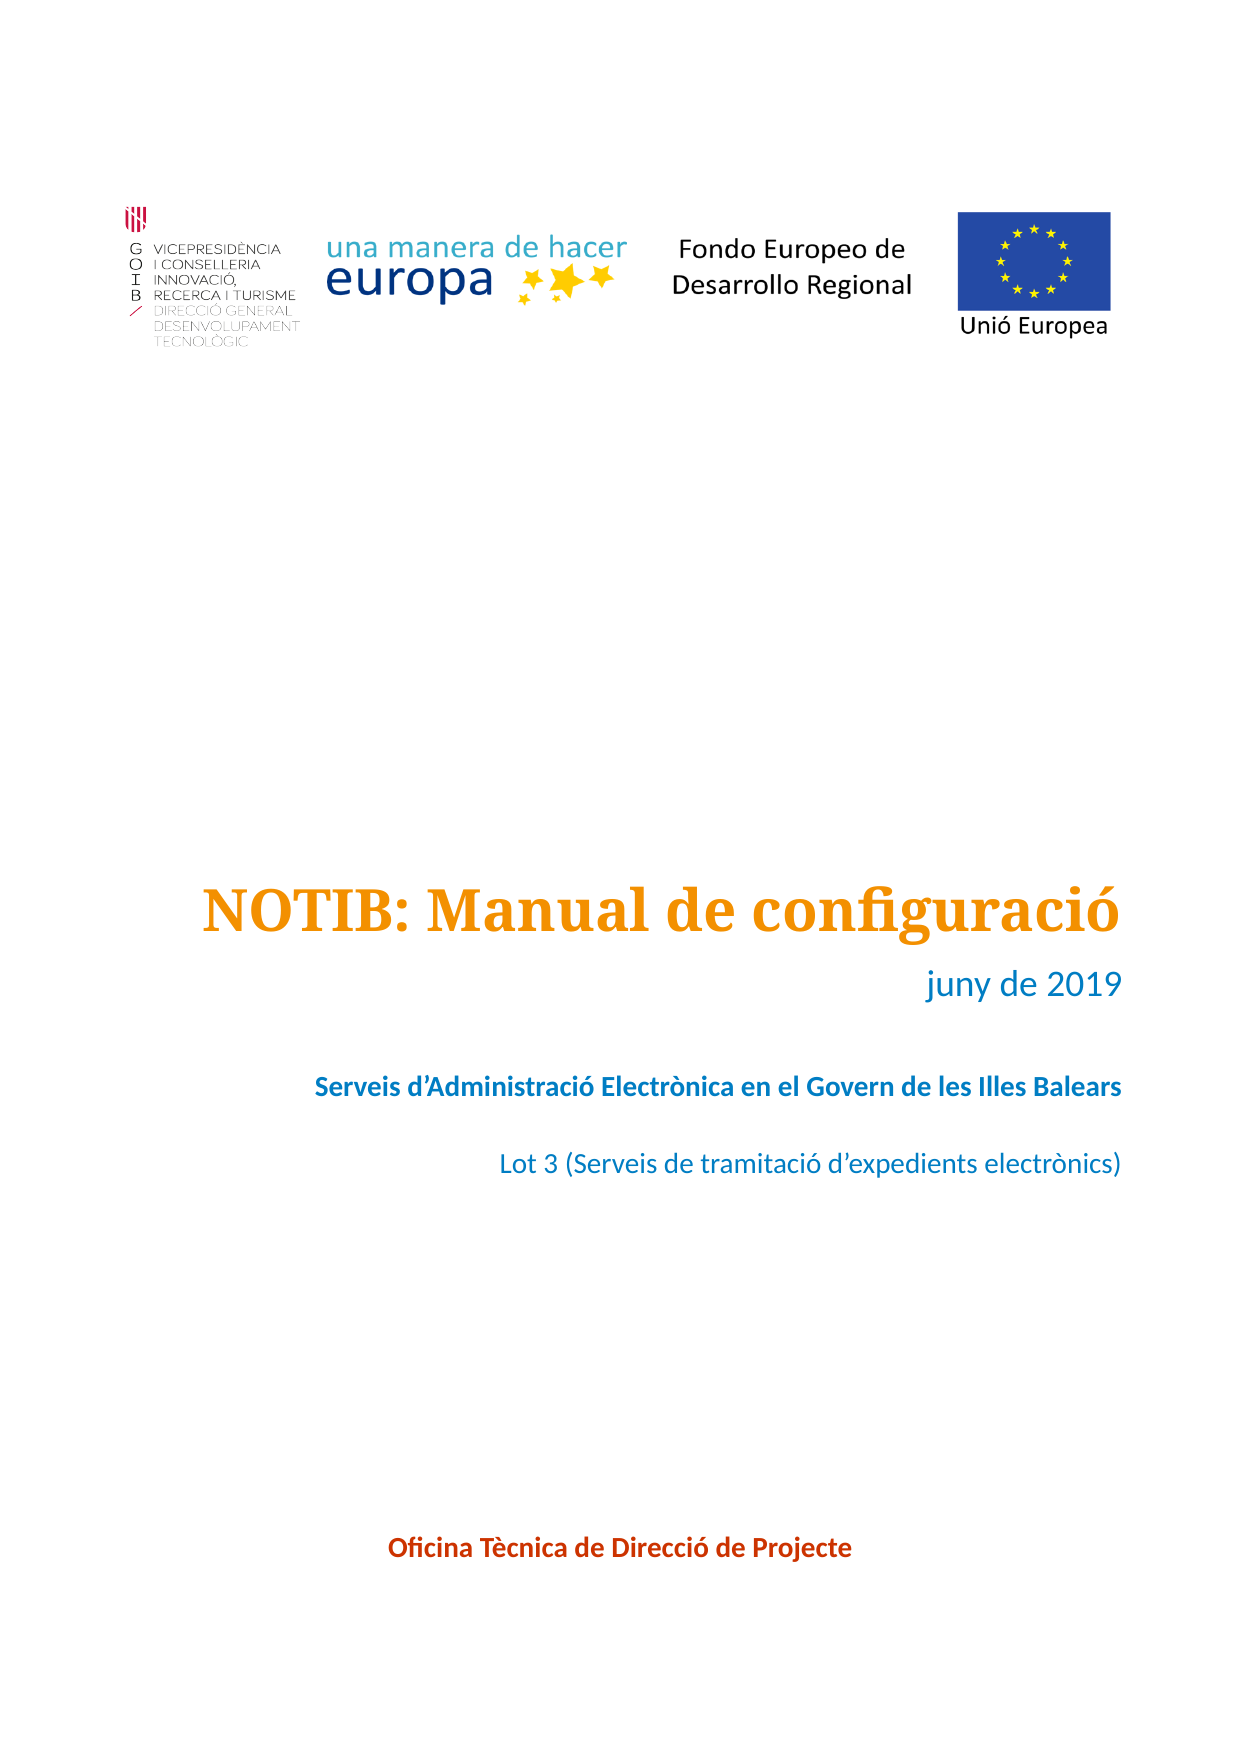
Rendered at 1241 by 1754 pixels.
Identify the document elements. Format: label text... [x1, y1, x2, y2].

picture [118, 202, 308, 351]
text Oficina Tècnica de Direcció de Projecte [118, 1529, 1122, 1565]
text NOTIB: Manual de configuració [118, 869, 1122, 949]
text Serveis d’Administració Electrònica en el Govern de les Illes Balears [118, 1068, 1122, 1104]
text juny de 2019 [118, 960, 1122, 1006]
text Lot 3 (Serveis de tramitació d’expedients electrònics) [118, 1145, 1122, 1181]
picture [321, 202, 1122, 352]
